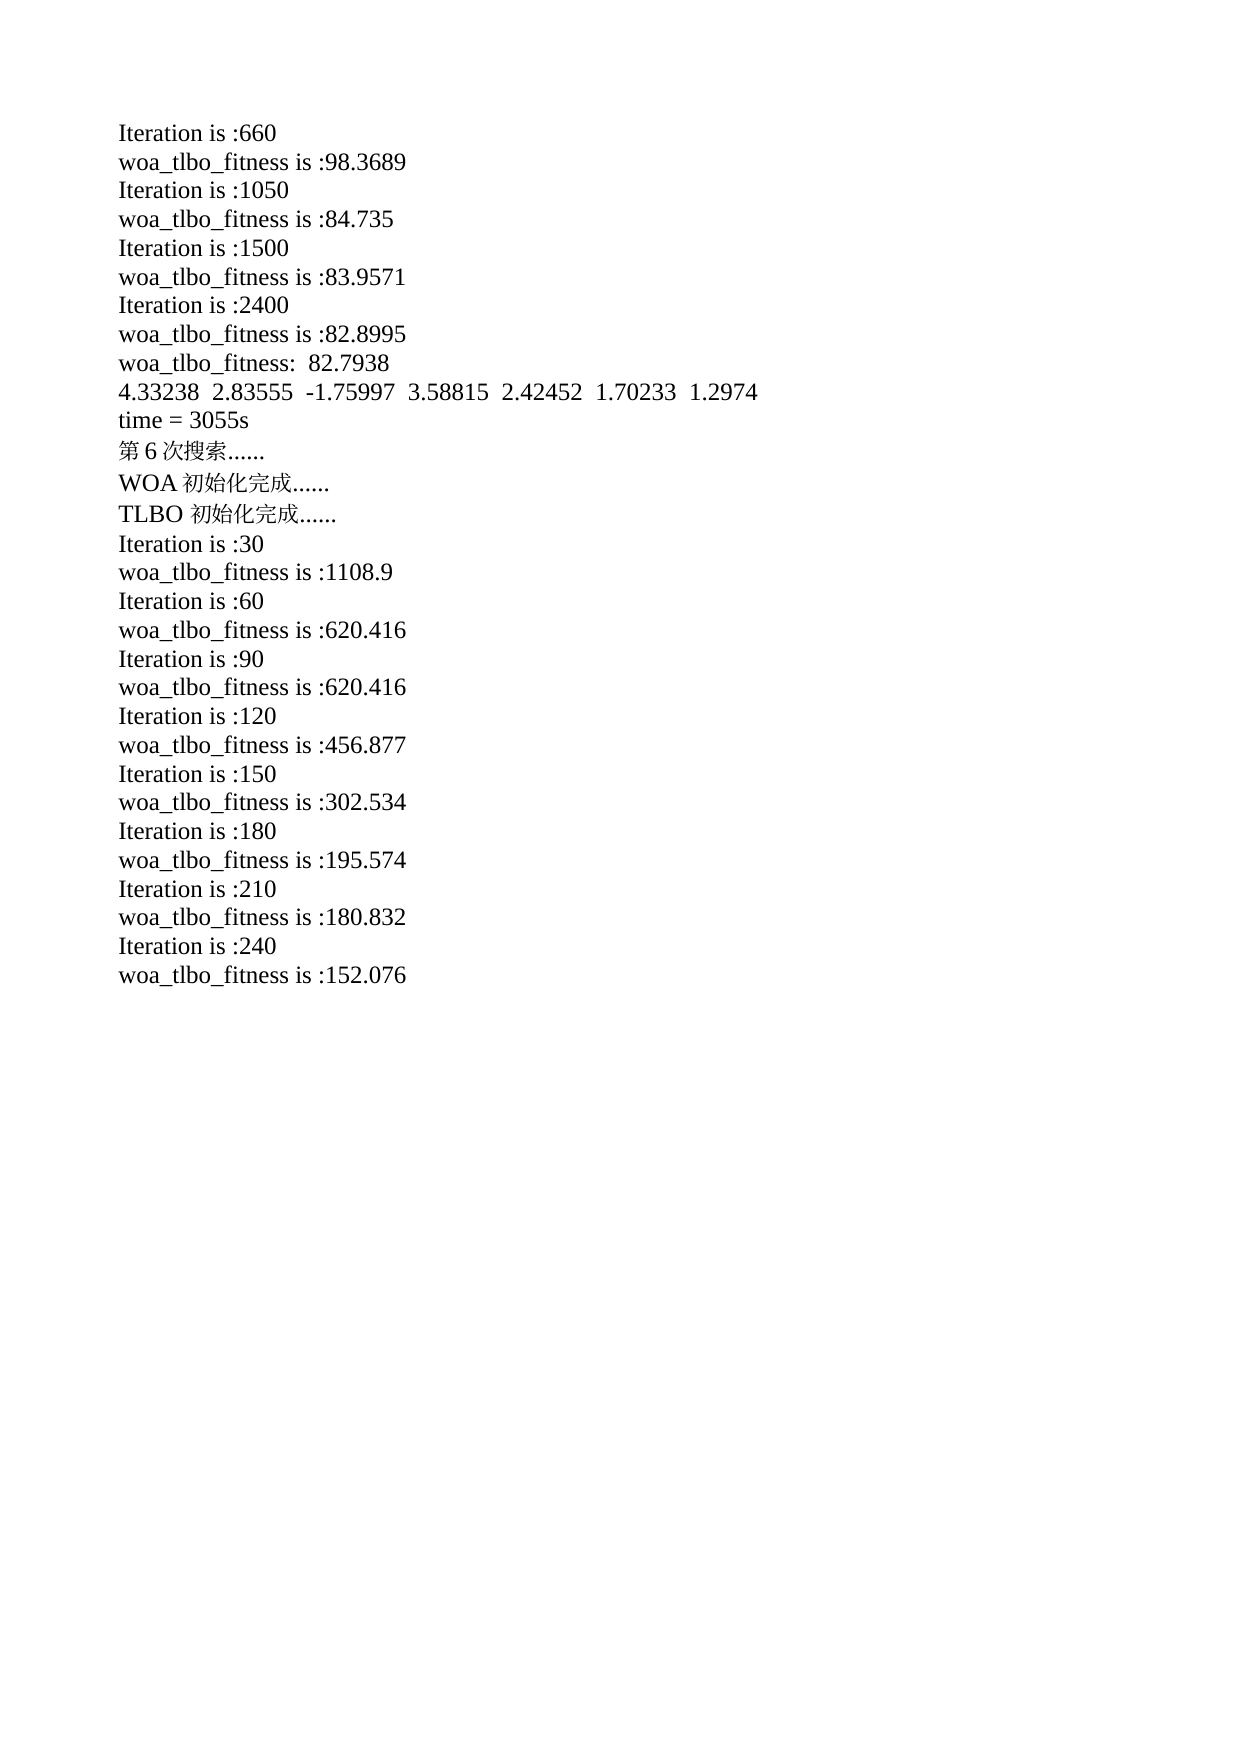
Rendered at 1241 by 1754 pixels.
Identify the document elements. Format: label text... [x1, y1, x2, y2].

text TLBO 初始化完成...... [118, 497, 1122, 529]
text Iteration is :240 [118, 931, 1122, 960]
text Iteration is :90 [118, 644, 1122, 672]
text woa_tlbo_fitness is :620.416 [118, 672, 1122, 701]
text woa_tlbo_fitness is :302.534 [118, 787, 1122, 816]
text woa_tlbo_fitness is :195.574 [118, 845, 1122, 874]
text time = 3055s [118, 406, 1122, 434]
text Iteration is :120 [118, 701, 1122, 730]
text woa_tlbo_fitness is :456.877 [118, 730, 1122, 759]
text Iteration is :210 [118, 874, 1122, 902]
text WOA 初始化完成...... [118, 466, 1122, 497]
text woa_tlbo_fitness: 82.7938 [118, 348, 1122, 377]
text 4.33238 2.83555 -1.75997 3.58815 2.42452 1.70233 1.2974 [118, 377, 1122, 406]
text woa_tlbo_fitness is :1108.9 [118, 557, 1122, 586]
text Iteration is :2400 [118, 291, 1122, 319]
text woa_tlbo_fitness is :83.9571 [118, 262, 1122, 291]
text woa_tlbo_fitness is :152.076 [118, 960, 1122, 989]
text Iteration is :150 [118, 759, 1122, 787]
text woa_tlbo_fitness is :82.8995 [118, 319, 1122, 348]
text Iteration is :660 [118, 118, 1122, 147]
text Iteration is :60 [118, 586, 1122, 615]
text woa_tlbo_fitness is :84.735 [118, 204, 1122, 233]
text Iteration is :1500 [118, 233, 1122, 262]
text woa_tlbo_fitness is :620.416 [118, 615, 1122, 644]
text woa_tlbo_fitness is :98.3689 [118, 147, 1122, 176]
text woa_tlbo_fitness is :180.832 [118, 902, 1122, 931]
text Iteration is :1050 [118, 176, 1122, 204]
text Iteration is :30 [118, 529, 1122, 557]
text Iteration is :180 [118, 816, 1122, 845]
text 第6次搜索...... [118, 434, 1122, 466]
